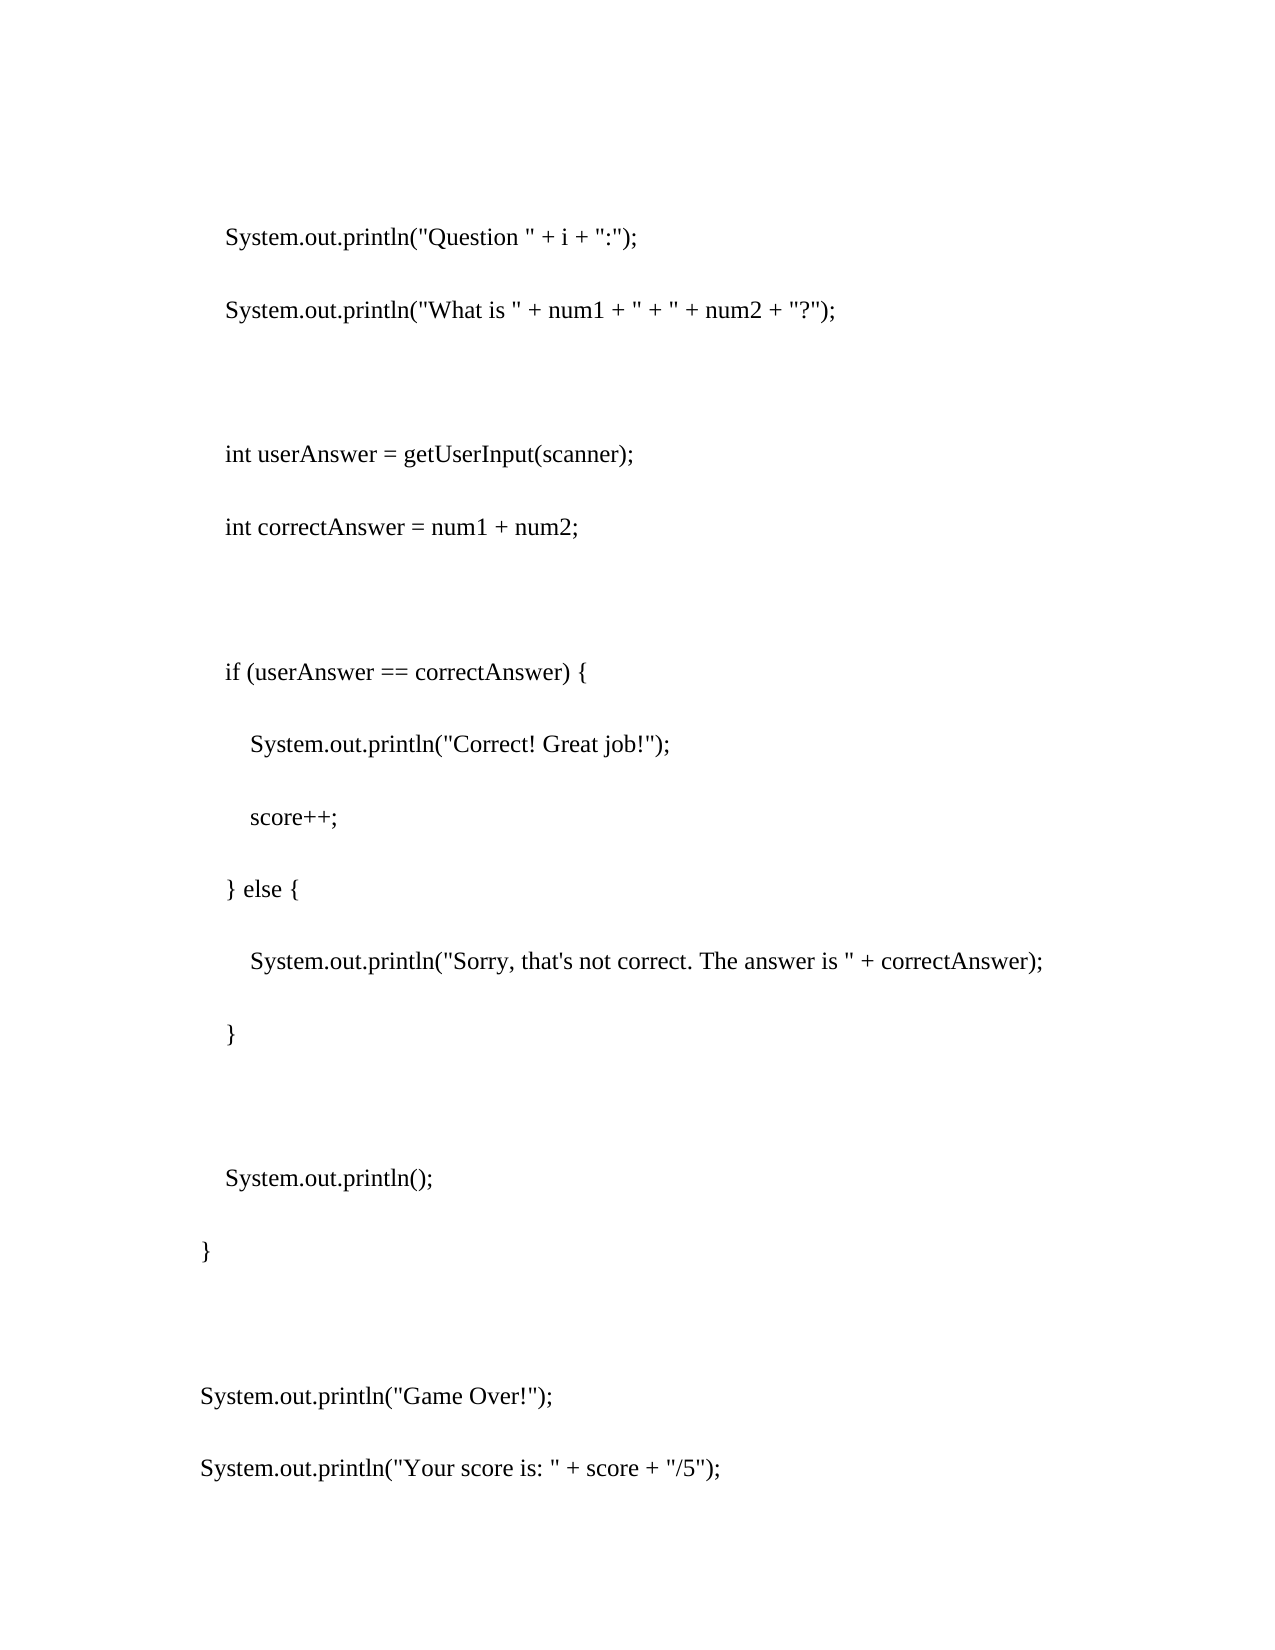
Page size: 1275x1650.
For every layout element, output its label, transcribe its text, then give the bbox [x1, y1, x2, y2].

text score++; [150, 802, 1125, 830]
text System.out.println("Game Over!"); [150, 1381, 1125, 1409]
text } else { [150, 874, 1125, 903]
text } [150, 1019, 1125, 1047]
text System.out.println("Correct! Great job!"); [150, 729, 1125, 758]
text System.out.println(); [150, 1163, 1125, 1192]
text System.out.println("Sorry, that's not correct. The answer is " + correctAnswer); [150, 946, 1125, 975]
text int userAnswer = getUserInput(scanner); [150, 439, 1125, 468]
text } [150, 1236, 1125, 1265]
text int correctAnswer = num1 + num2; [150, 512, 1125, 541]
text if (userAnswer == correctAnswer) { [150, 657, 1125, 686]
text System.out.println("Question " + i + ":"); [150, 222, 1125, 251]
text System.out.println("What is " + num1 + " + " + num2 + "?"); [150, 295, 1125, 323]
text System.out.println("Your score is: " + score + "/5"); [150, 1453, 1125, 1482]
